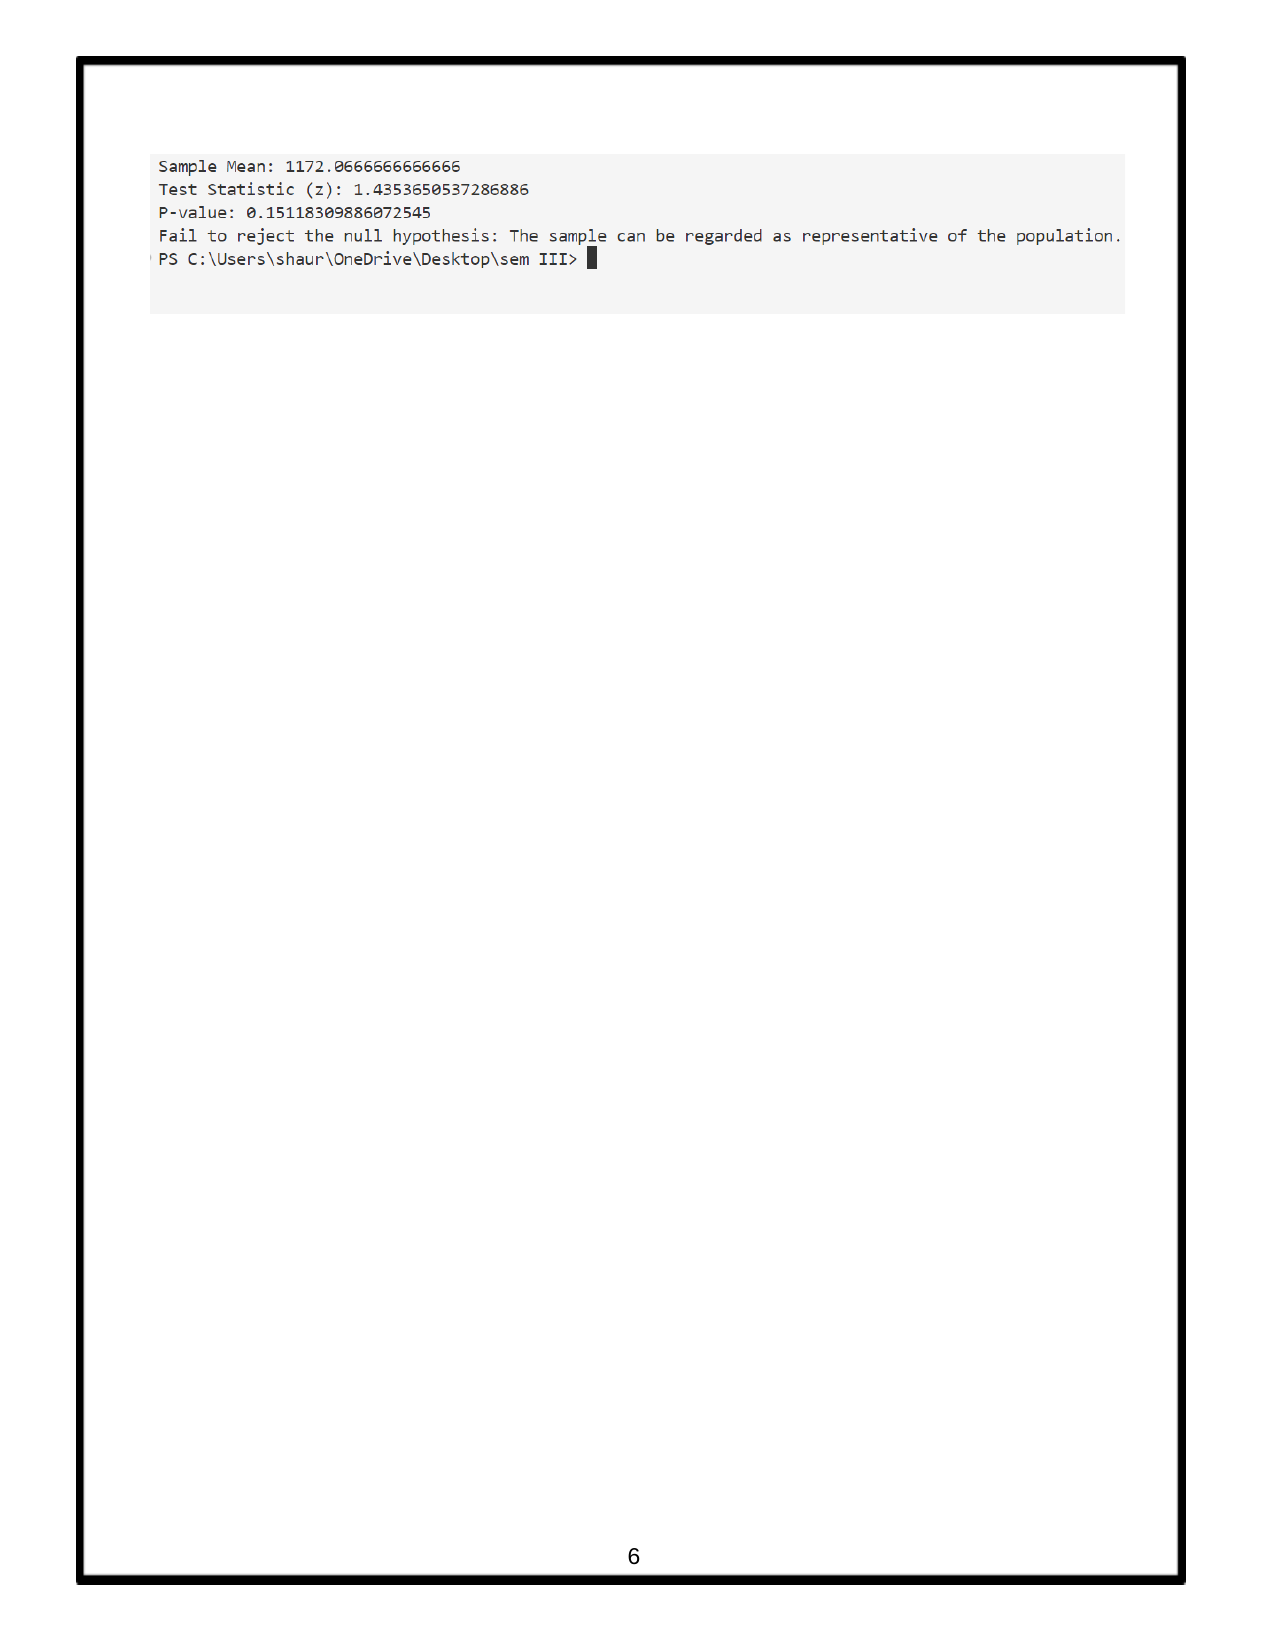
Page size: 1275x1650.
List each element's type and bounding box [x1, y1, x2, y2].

picture [76, 56, 1186, 1585]
